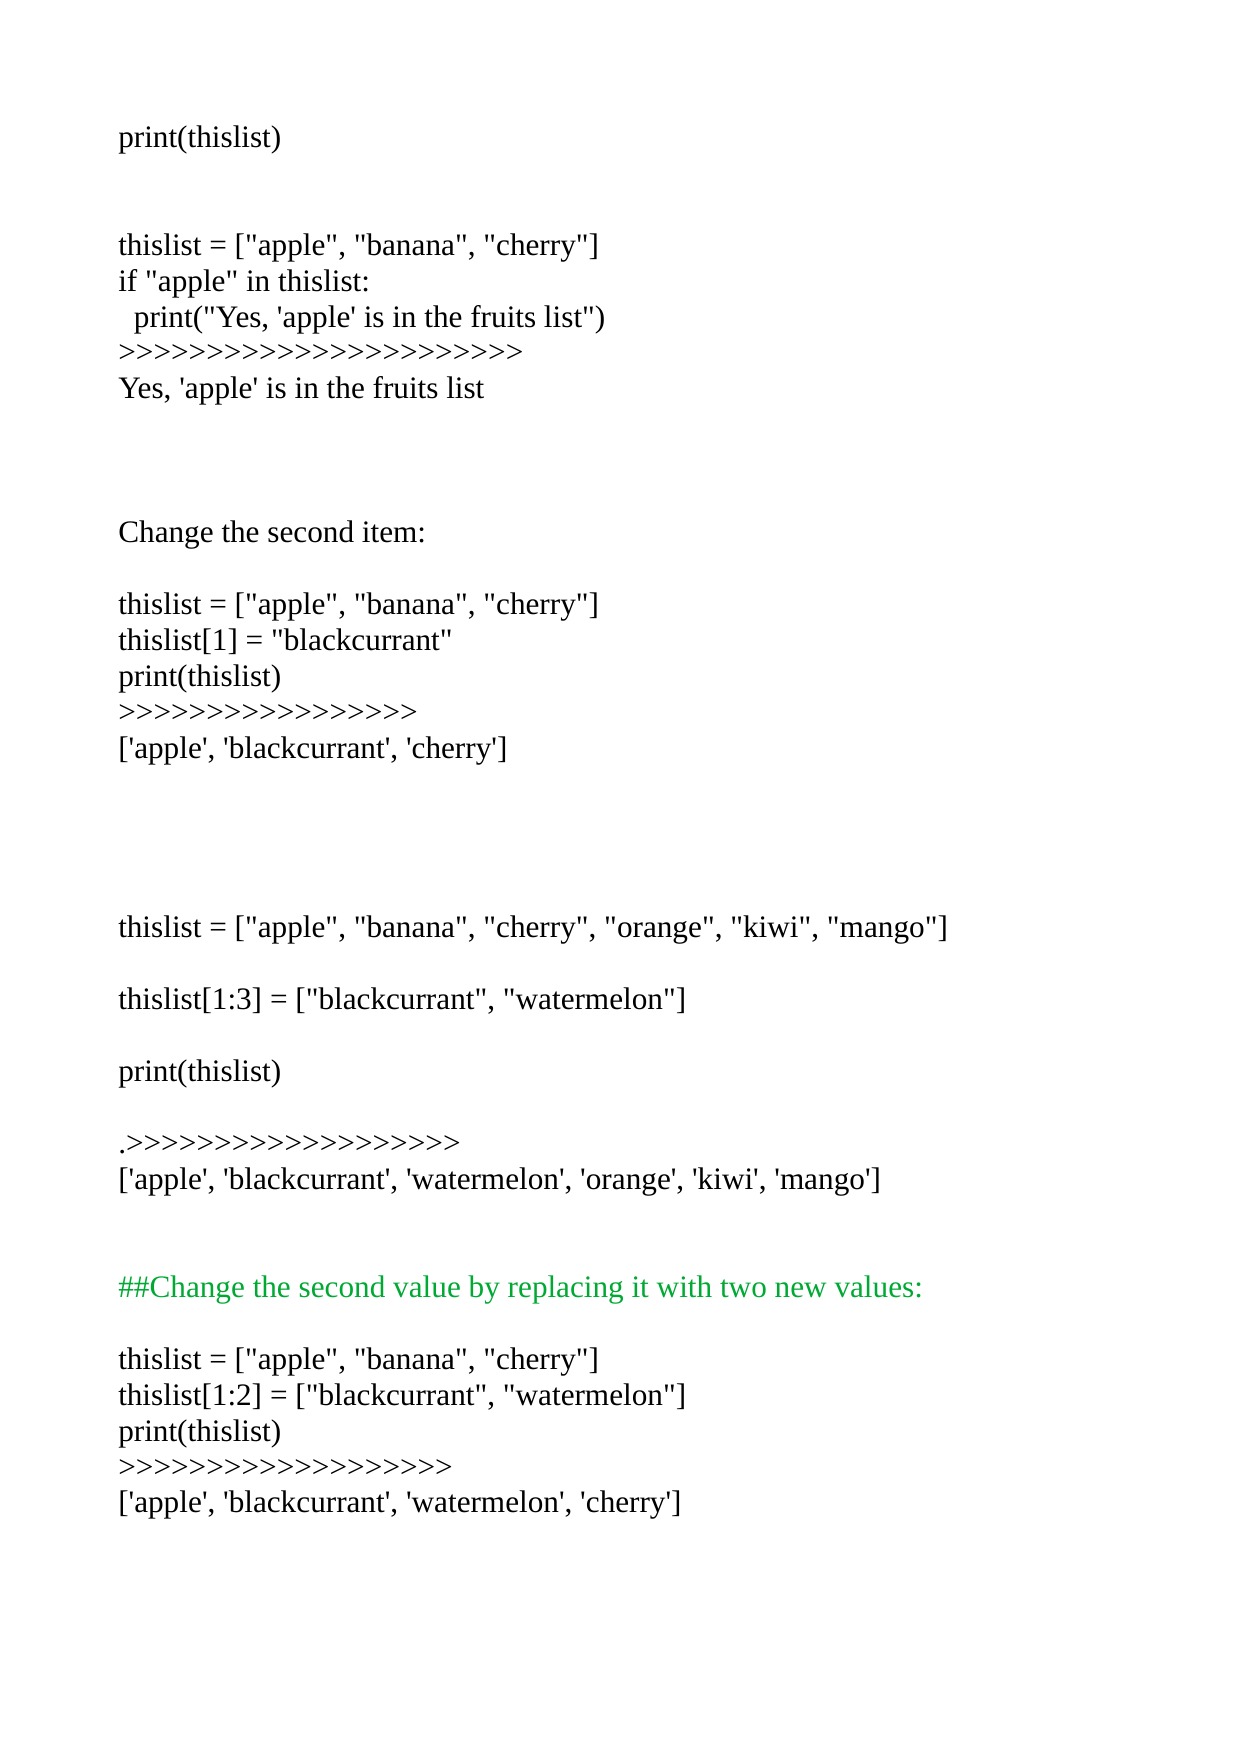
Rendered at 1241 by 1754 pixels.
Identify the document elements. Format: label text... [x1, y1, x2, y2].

text >>>>>>>>>>>>>>>>> [118, 693, 1122, 729]
text print("Yes, 'apple' is in the fruits list") [118, 298, 1122, 334]
text thislist = ["apple", "banana", "cherry"] [118, 585, 1122, 621]
text thislist = ["apple", "banana", "cherry"] [118, 226, 1122, 262]
text ['apple', 'blackcurrant', 'cherry'] [118, 729, 1122, 765]
text ['apple', 'blackcurrant', 'watermelon', 'cherry'] [118, 1484, 1122, 1520]
text thislist[1:2] = ["blackcurrant", "watermelon"] [118, 1376, 1122, 1412]
text thislist[1] = "blackcurrant" [118, 621, 1122, 657]
text .>>>>>>>>>>>>>>>>>>> [118, 1124, 1122, 1160]
text >>>>>>>>>>>>>>>>>>> [118, 1448, 1122, 1484]
text thislist[1:3] = ["blackcurrant", "watermelon"] [118, 981, 1122, 1017]
text Change the second item: [118, 513, 1122, 549]
text ##Change the second value by replacing it with two new values: [118, 1268, 1122, 1304]
text thislist = ["apple", "banana", "cherry", "orange", "kiwi", "mango"] [118, 909, 1122, 945]
text thislist = ["apple", "banana", "cherry"] [118, 1340, 1122, 1376]
text print(thislist) [118, 1412, 1122, 1448]
text print(thislist) [118, 657, 1122, 693]
text Yes, 'apple' is in the fruits list [118, 370, 1122, 406]
text print(thislist) [118, 1052, 1122, 1088]
text ['apple', 'blackcurrant', 'watermelon', 'orange', 'kiwi', 'mango'] [118, 1160, 1122, 1196]
text print(thislist) [118, 118, 1122, 154]
text >>>>>>>>>>>>>>>>>>>>>>> [118, 334, 1122, 370]
text if "apple" in thislist: [118, 262, 1122, 298]
